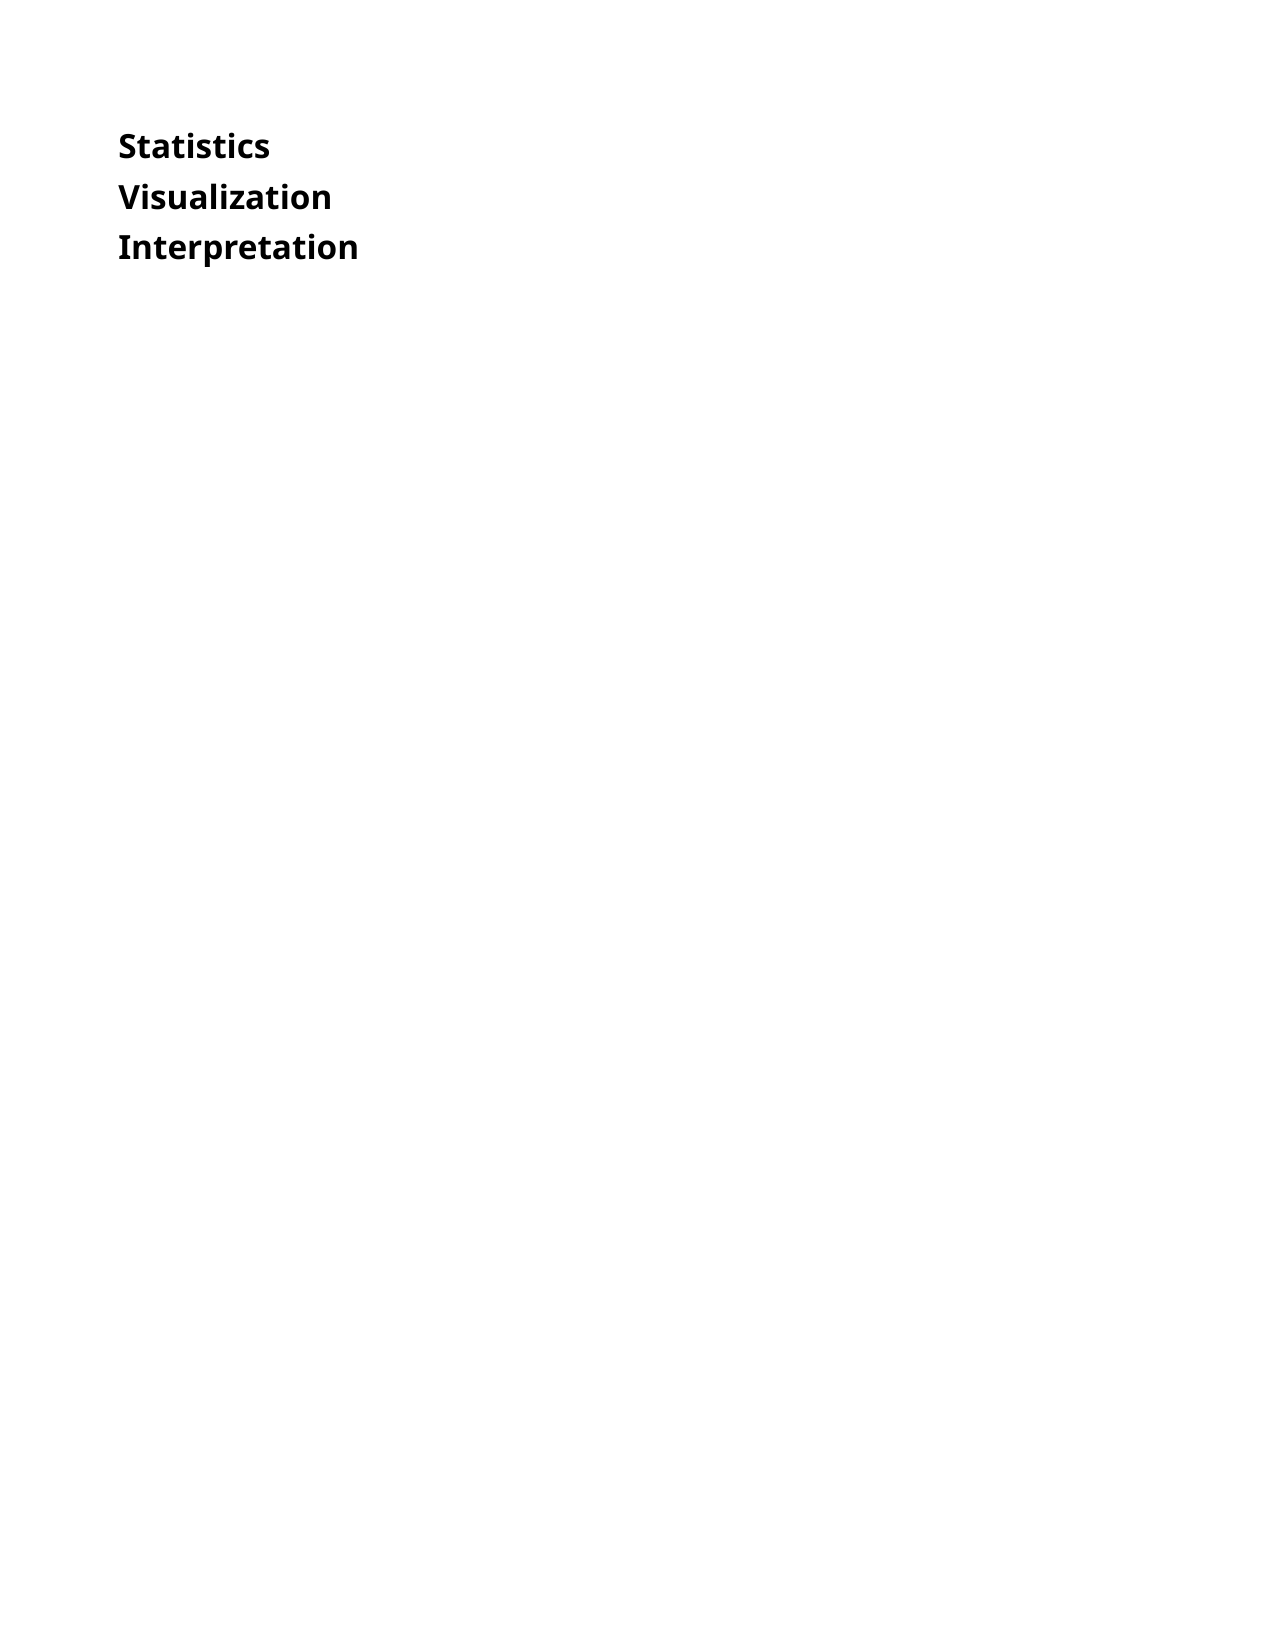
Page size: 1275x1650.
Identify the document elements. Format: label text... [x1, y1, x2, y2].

title Statistics [118, 123, 1157, 168]
title Visualization [118, 173, 1157, 219]
title Interpretation [118, 224, 1157, 269]
